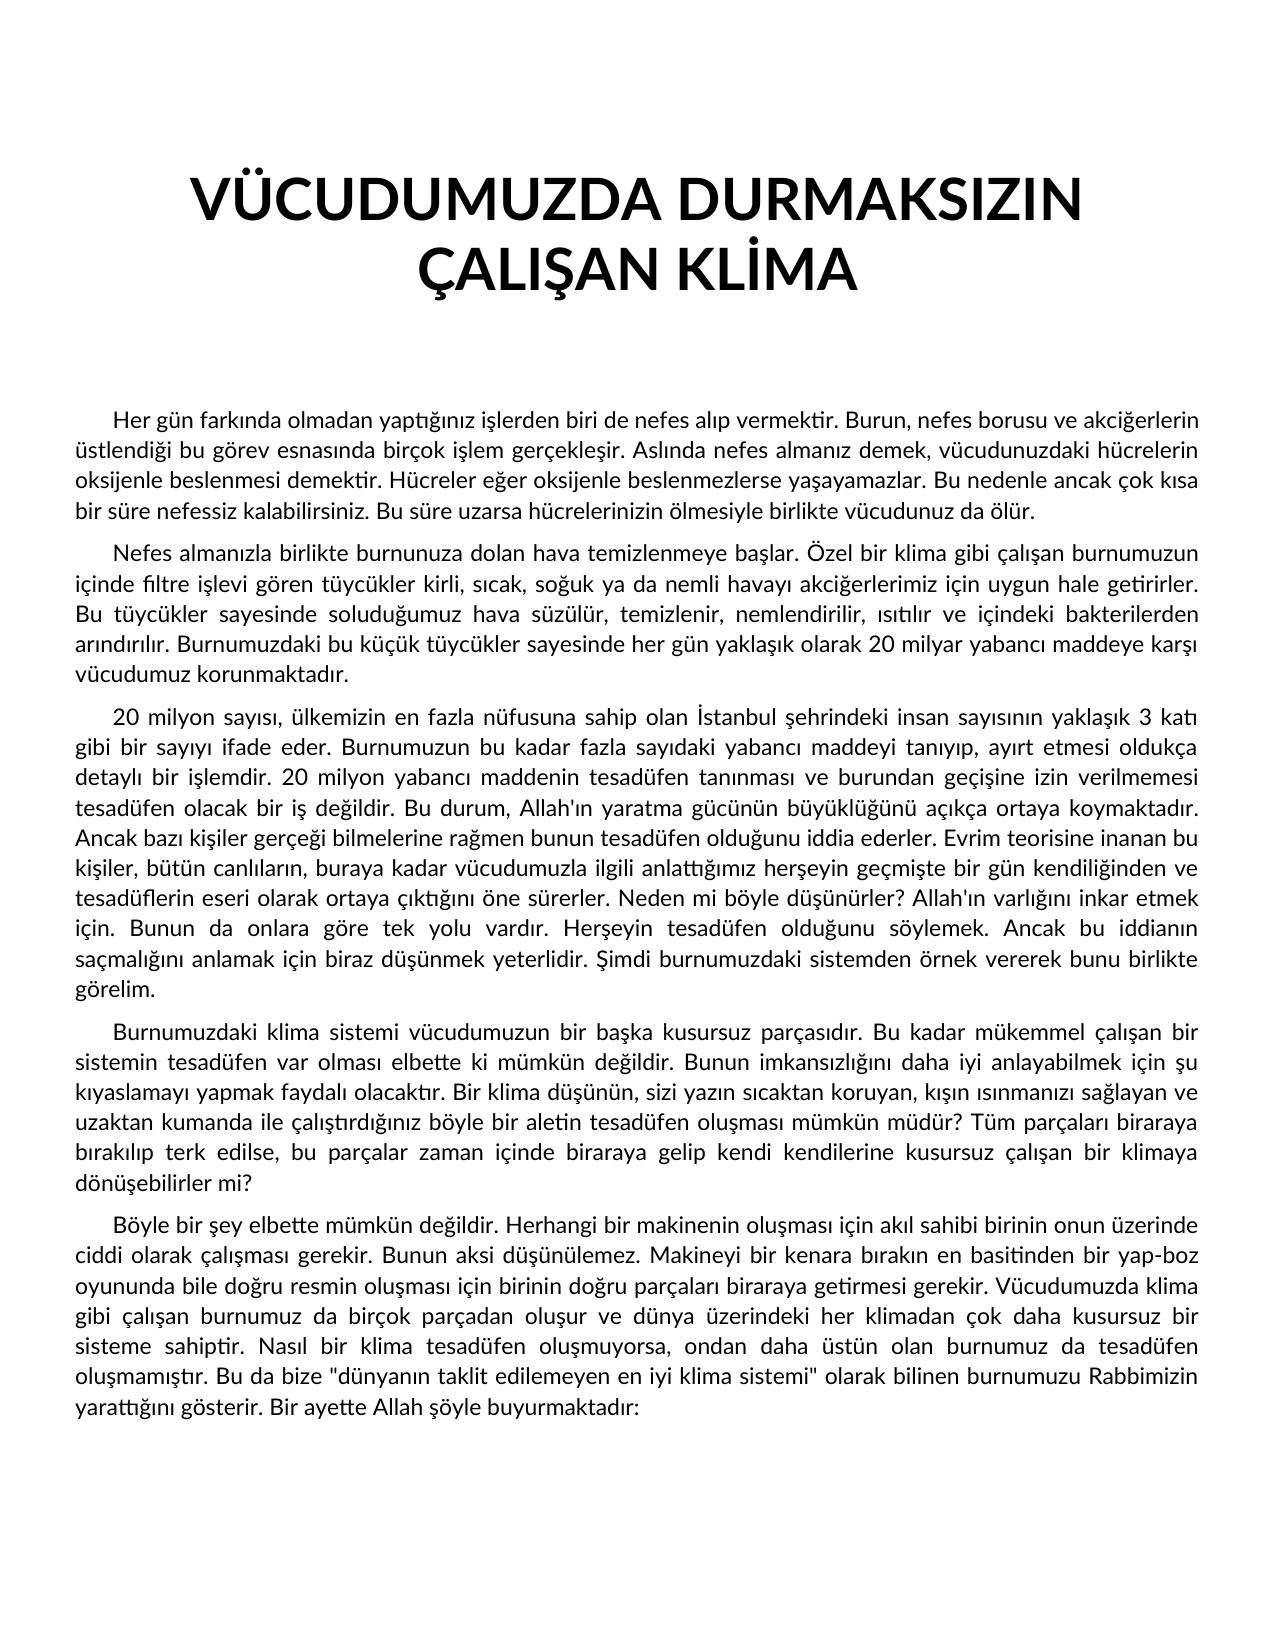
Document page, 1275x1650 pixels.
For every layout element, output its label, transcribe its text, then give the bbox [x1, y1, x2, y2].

text Böyle bir şey elbette mümkün değildir. Herhangi bir makinenin oluşması için akıl sahibi birinin onun üzerinde ciddi olarak çalışması gerekir. Bunun aksi düşünülemez. Makineyi bir kenara bırakın en basitinden bir yap-boz oyununda bile doğru resmin oluşması için birinin doğru parçaları biraraya getirmesi gerekir. Vücudumuzda klima gibi çalışan burnumuz da birçok parçadan oluşur ve dünya üzerindeki her klimadan çok daha kusursuz bir sisteme sahiptir. Nasıl bir klima tesadüfen oluşmuyorsa, ondan daha üstün olan burnumuz da tesadüfen oluşmamıştır. Bu da bize "dünyanın taklit edilemeyen en iyi klima sistemi" olarak bilinen burnumuzu Rabbimizin yarattığını gösterir. Bir ayette Allah şöyle buyurmaktadır: [75, 1211, 1200, 1420]
text 20 milyon sayısı, ülkemizin en fazla nüfusuna sahip olan İstanbul şehrindeki insan sayısının yaklaşık 3 katı gibi bir sayıyı ifade eder. Burnumuzun bu kadar fazla sayıdaki yabancı maddeyi tanıyıp, ayırt etmesi oldukça detaylı bir işlemdir. 20 milyon yabancı maddenin tesadüfen tanınması ve burundan geçişine izin verilmemesi tesadüfen olacak bir iş değildir. Bu durum, Allah'ın yaratma gücünün büyüklüğünü açıkça ortaya koymaktadır. Ancak bazı kişiler gerçeği bilmelerine rağmen bunun tesadüfen olduğunu iddia ederler. Evrim teorisine inanan bu kişiler, bütün canlıların, buraya kadar vücudumuzla ilgili anlattığımız herşeyin geçmişte bir gün kendiliğinden ve tesadüflerin eseri olarak ortaya çıktığını öne sürerler. Neden mi böyle düşünürler? Allah'ın varlığını inkar etmek için. Bunun da onlara göre tek yolu vardır. Herşeyin tesadüfen olduğunu söylemek. Ancak bu iddianın saçmalığını anlamak için biraz düşünmek yeterlidir. Şimdi burnumuzdaki sistemden örnek vererek bunu birlikte görelim. [75, 703, 1200, 1002]
text Burnumuzdaki klima sistemi vücudumuzun bir başka kusursuz parçasıdır. Bu kadar mükemmel çalışan bir sistemin tesadüfen var olması elbette ki mümkün değildir. Bunun imkansızlığını daha iyi anlayabilmek için şu kıyaslamayı yapmak faydalı olacaktır. Bir klima düşünün, sizi yazın sıcaktan koruyan, kışın ısınmanızı sağlayan ve uzaktan kumanda ile çalıştırdığınız böyle bir aletin tesadüfen oluşması mümkün müdür? Tüm parçaları biraraya bırakılıp terk edilse, bu parçalar zaman içinde biraraya gelip kendi kendilerine kusursuz çalışan bir klimaya dönüşebilirler mi? [75, 1017, 1200, 1196]
text Nefes almanızla birlikte burnunuza dolan hava temizlenmeye başlar. Özel bir klima gibi çalışan burnumuzun içinde filtre işlevi gören tüycükler kirli, sıcak, soğuk ya da nemli havayı akciğerlerimiz için uygun hale getirirler. Bu tüycükler sayesinde soluduğumuz hava süzülür, temizlenir, nemlendirilir, ısıtılır ve içindeki bakterilerden arındırılır. Burnumuzdaki bu küçük tüycükler sayesinde her gün yaklaşık olarak 20 milyar yabancı maddeye karşı vücudumuz korunmaktadır. [75, 539, 1200, 688]
subtitle VÜCUDUMUZDA DURMAKSIZIN ÇALIŞAN KLİMA [75, 162, 1200, 302]
text Her gün farkında olmadan yaptığınız işlerden biri de nefes alıp vermektir. Burun, nefes borusu ve akciğerlerin üstlendiği bu görev esnasında birçok işlem gerçekleşir. Aslında nefes almanız demek, vücudunuzdaki hücrelerin oksijenle beslenmesi demektir. Hücreler eğer oksijenle beslenmezlerse yaşayamazlar. Bu nedenle ancak çok kısa bir süre nefessiz kalabilirsiniz. Bu süre uzarsa hücrelerinizin ölmesiyle birlikte vücudunuz da ölür. [75, 406, 1200, 524]
